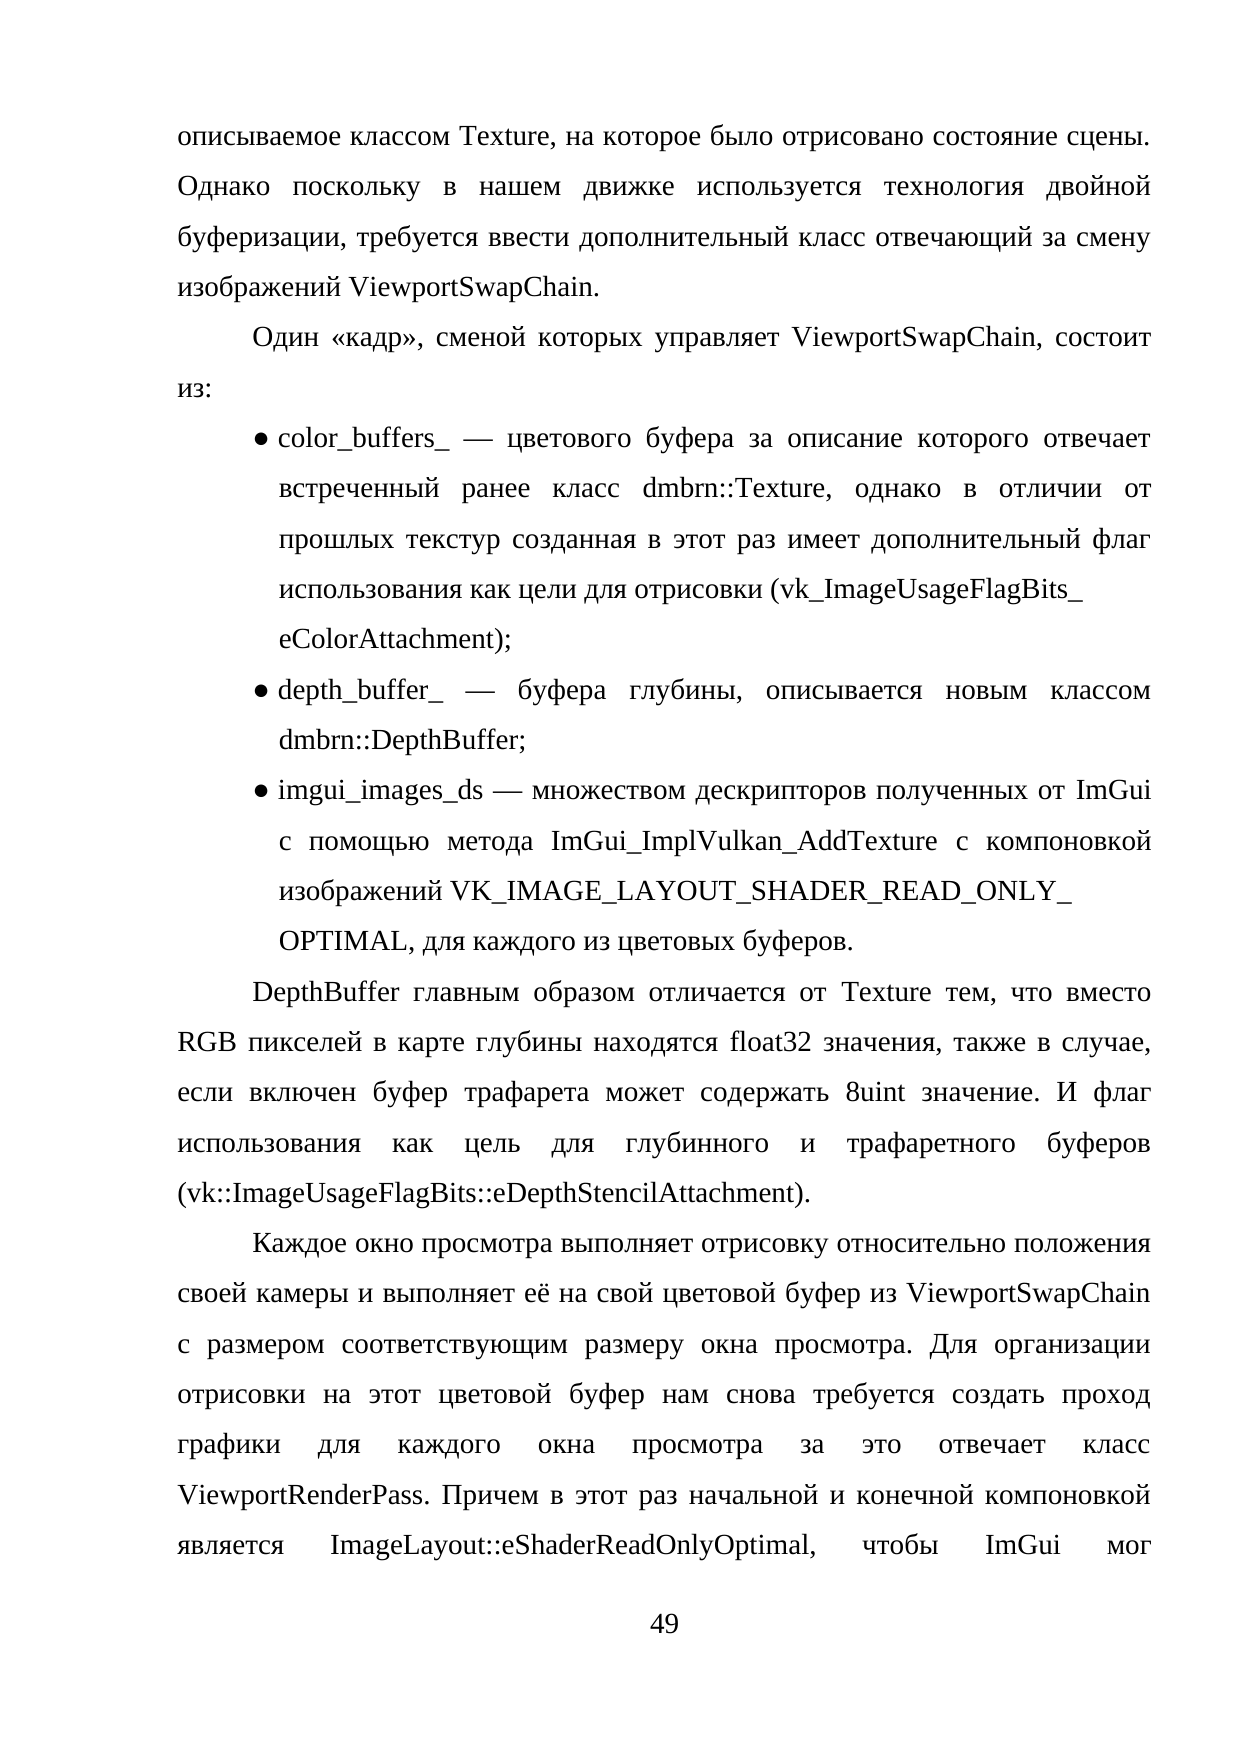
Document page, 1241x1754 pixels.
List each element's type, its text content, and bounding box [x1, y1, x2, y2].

list OPTIMAL, для каждого из цветовых буферов. [252, 923, 1152, 957]
text DepthBuffer главным образом отличается от Texture тем, что вместо RGB пикселей в карте глубины находятся float32 значения, также в случае, если включен буфер трафарета может содержать 8uint значение. И флаг использования как цель для глубинного и трафаретного буферов (vk::ImageUsageFlagBits::eDepthStencilAttachment). [177, 974, 1152, 1208]
text Один «кадр», сменой которых управляет ViewportSwapChain, состоит из: [177, 319, 1152, 403]
list color_buffers_ — цветового буфера за описание которого отвечает встреченный ранее класс dmbrn::Texture, однако в отличии от прошлых текстур созданная в этот раз имеет дополнительный флаг использования как цели для отрисовки (vk_ImageUsageFlagBits_ [252, 420, 1152, 604]
list imgui_images_ds — множеством дескрипторов полученных от ImGui с помощью метода ImGui_ImplVulkan_AddTexture с компоновкой изображений VK_IMAGE_LAYOUT_SHADER_READ_ONLY_ [252, 772, 1152, 907]
text Каждое окно просмотра выполняет отрисовку относительно положения своей камеры и выполняет её на свой цветовой буфер из ViewportSwapChain с размером соответствующим размеру окна просмотра. Для организации отрисовки на этот цветовой буфер нам снова требуется создать проход графики для каждого окна просмотра за это отвечает класс ViewportRenderPass. Причем в этот раз начальной и конечной компоновкой является ImageLayout::eShaderReadOnlyOptimal, чтобы ImGui мог [177, 1225, 1152, 1561]
text описываемое классом Texture, на которое было отрисовано состояние сцены. Однако поскольку в нашем движке используется технология двойной буферизации, требуется ввести дополнительный класс отвечающий за смену изображений ViewportSwapChain. [177, 118, 1152, 303]
list depth_buffer_ — буфера глубины, описывается новым классом dmbrn::DepthBuffer; [252, 672, 1152, 756]
list eColorAttachment); [252, 621, 1152, 655]
